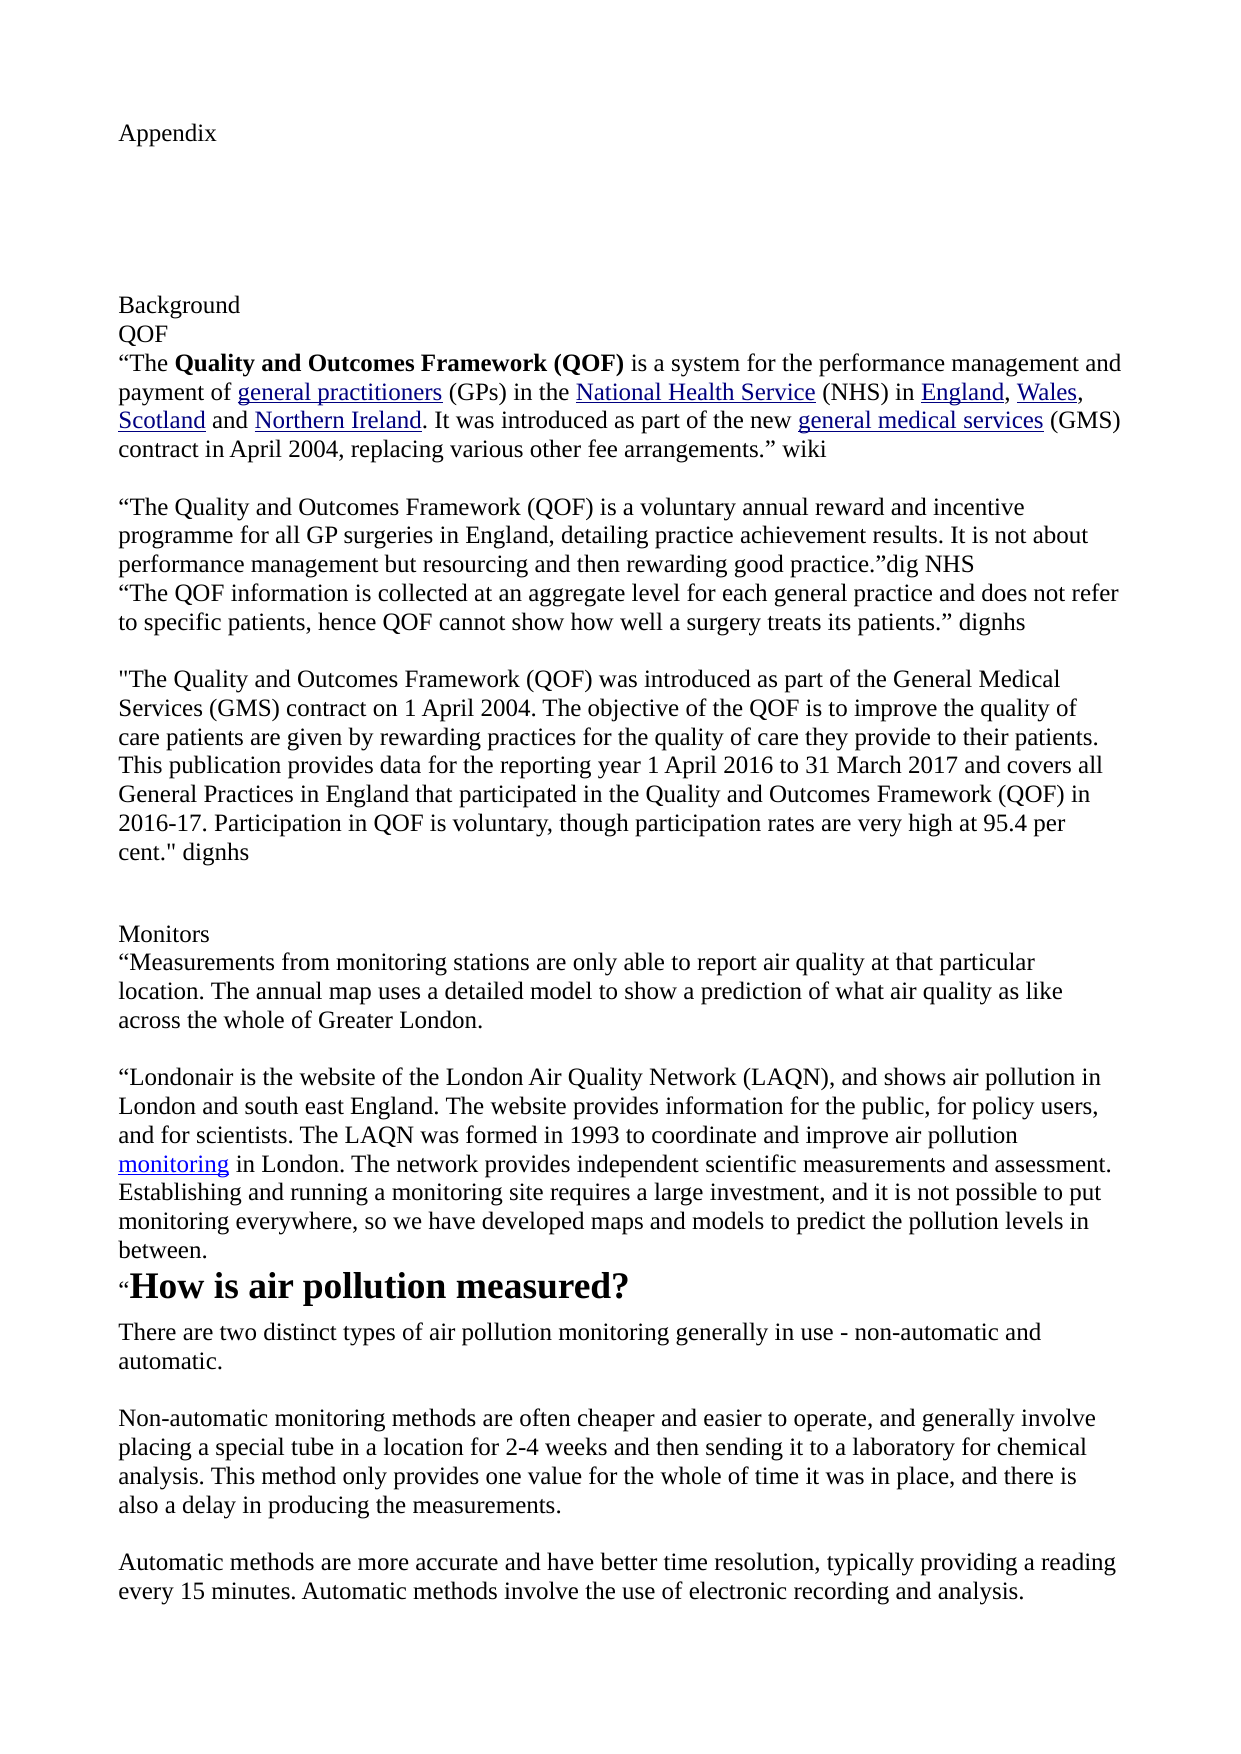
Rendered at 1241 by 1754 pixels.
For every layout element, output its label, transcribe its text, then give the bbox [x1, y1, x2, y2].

text Appendix [118, 118, 1122, 147]
text Monitors [118, 919, 1122, 947]
text “The QOF information is collected at an aggregate level for each general practice and does not refer to specific patients, hence QOF cannot show how well a surgery treats its patients.” dignhs [118, 578, 1122, 636]
text Background [118, 291, 1122, 319]
text “The Quality and Outcomes Framework (QOF) is a system for the performance management and payment of general practitioners (GPs) in the National Health Service (NHS) in England, Wales, Scotland and Northern Ireland. It was introduced as part of the new general medical services (GMS) contract in April 2004, replacing various other fee arrangements.” wiki [118, 348, 1122, 463]
text “How is air pollution measured? [118, 1264, 1122, 1307]
text There are two distinct types of air pollution monitoring generally in use - non-automatic and automatic. Non-automatic monitoring methods are often cheaper and easier to operate, and generally involve placing a special tube in a location for 2-4 weeks and then sending it to a laboratory for chemical analysis. This method only provides one value for the whole of time it was in place, and there is also a delay in producing the measurements. Automatic methods are more accurate and have better time resolution, typically providing a reading every 15 minutes. Automatic methods involve the use of electronic recording and analysis. [118, 1317, 1122, 1633]
text "The Quality and Outcomes Framework (QOF) was introduced as part of the General Medical Services (GMS) contract on 1 April 2004. The objective of the QOF is to improve the quality of care patients are given by rewarding practices for the quality of care they provide to their patients. This publication provides data for the reporting year 1 April 2016 to 31 March 2017 and covers all General Practices in England that participated in the Quality and Outcomes Framework (QOF) in 2016-17. Participation in QOF is voluntary, though participation rates are very high at 95.4 per cent." dignhs [118, 664, 1122, 866]
text QOF [118, 319, 1122, 348]
text “The Quality and Outcomes Framework (QOF) is a voluntary annual reward and incentive programme for all GP surgeries in England, detailing practice achievement results. It is not about performance management but resourcing and then rewarding good practice.”dig NHS [118, 492, 1122, 578]
text “Measurements from monitoring stations are only able to report air quality at that particular location. The annual map uses a detailed model to show a prediction of what air quality as like across the whole of Greater London. [118, 947, 1122, 1034]
text “Londonair is the website of the London Air Quality Network (LAQN), and shows air pollution in London and south east England. The website provides information for the public, for policy users, and for scientists. The LAQN was formed in 1993 to coordinate and improve air pollution monitoring in London. The network provides independent scientific measurements and assessment. Establishing and running a monitoring site requires a large investment, and it is not possible to put monitoring everywhere, so we have developed maps and models to predict the pollution levels in between. [118, 1062, 1122, 1264]
